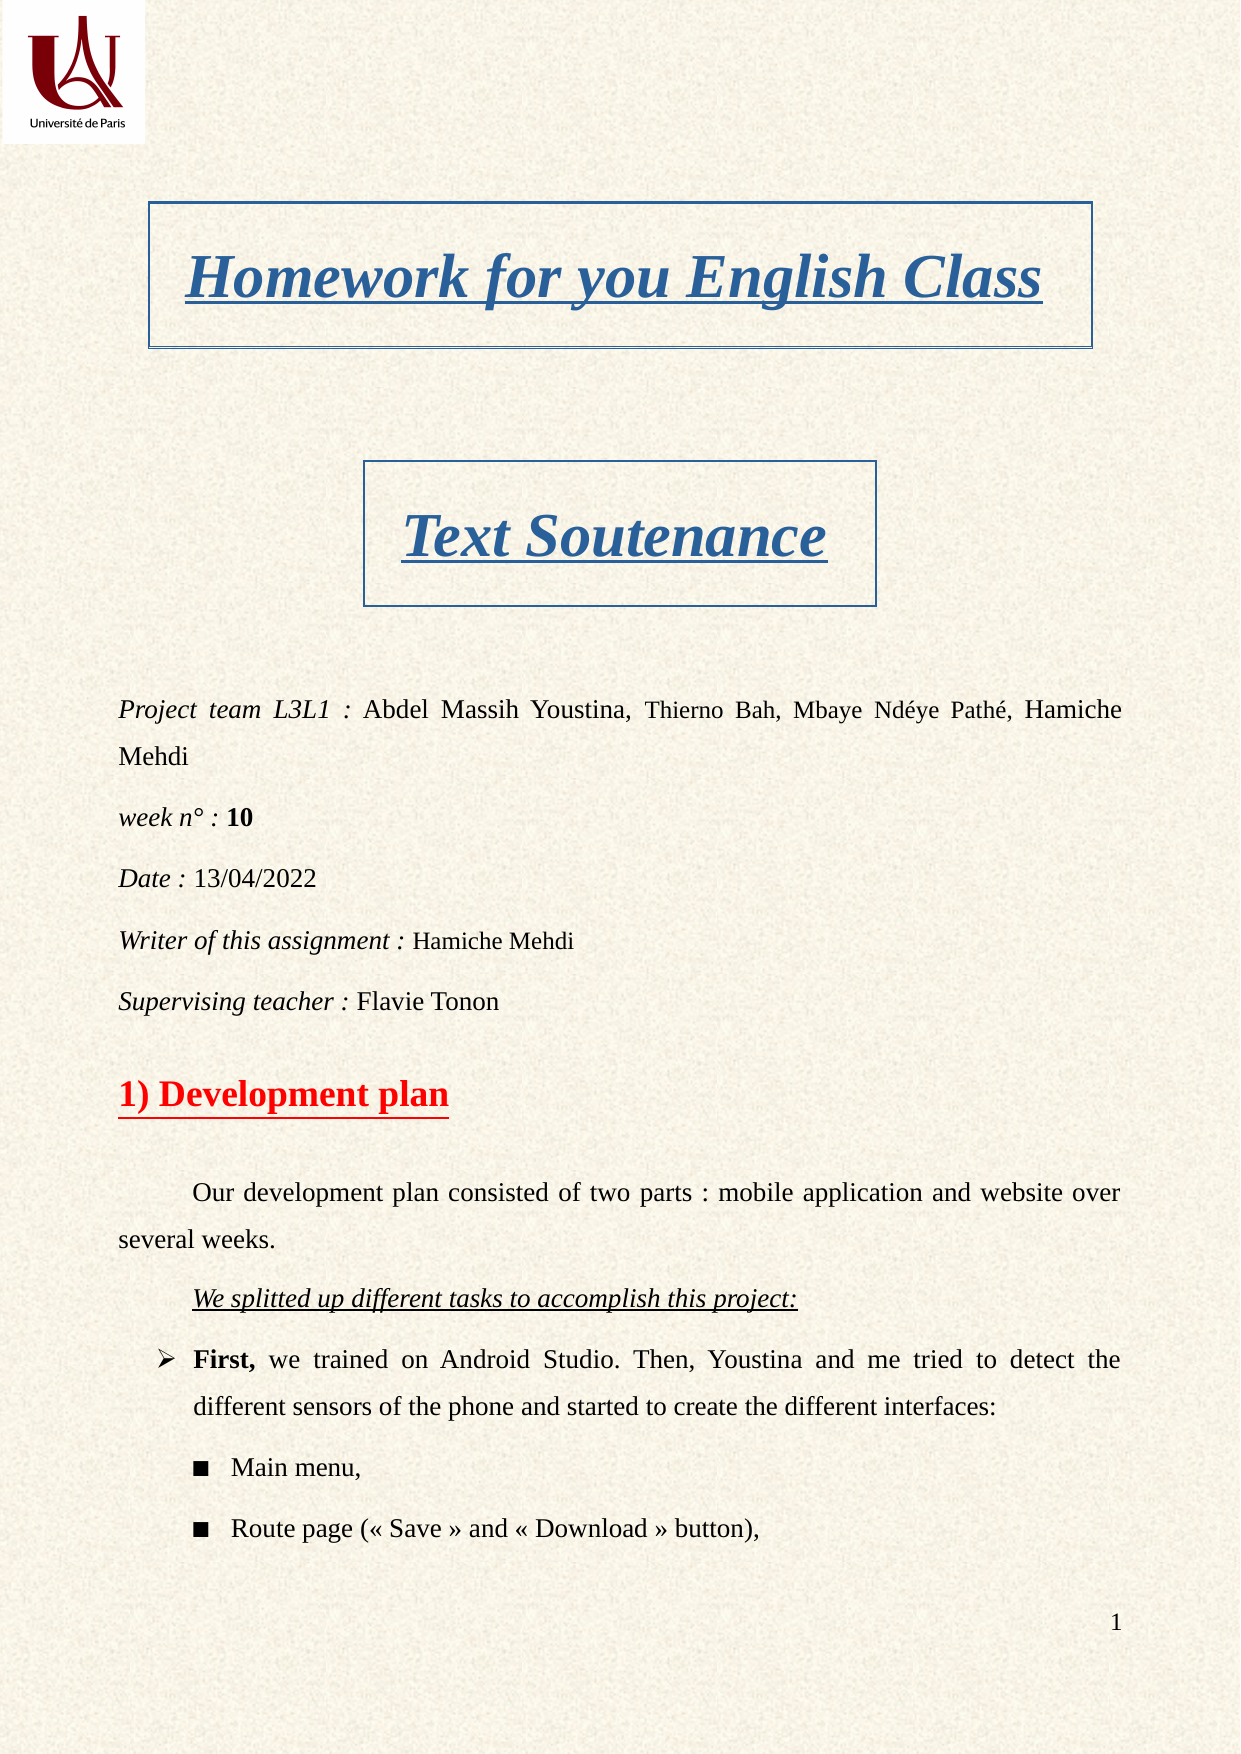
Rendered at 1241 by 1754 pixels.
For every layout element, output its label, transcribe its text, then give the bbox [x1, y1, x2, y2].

subtitle Our development plan consisted of two parts : mobile application and website over several weeks. [118, 1176, 1122, 1254]
title Text Soutenance [365, 462, 875, 605]
subtitle 1) Development plan [118, 1071, 1122, 1119]
text week n° : 10 [118, 801, 1122, 832]
title [1093, 201, 1122, 349]
text Supervising teacher : Flavie Tonon [118, 985, 1122, 1016]
list Route page (« Save » and « Download » button), [193, 1513, 1122, 1544]
title [118, 460, 363, 607]
title Homework for you English Class [150, 204, 1091, 346]
picture [0, 0, 1241, 1754]
list Main menu, [193, 1451, 1122, 1482]
list First, we trained on Android Studio. Then, Youstina and me tried to detect the different sensors of the phone and started to create the different interfaces: [156, 1343, 1122, 1421]
text Writer of this assignment : Hamiche Mehdi [118, 924, 1122, 955]
text Project team L3L1 : Abdel Massih Youstina, Thierno Bah, Mbaye Ndéye Pathé, Hamiche Mehdi [118, 693, 1122, 771]
text We splitted up different tasks to accomplish this project: [118, 1282, 1122, 1313]
text Date : 13/04/2022 [118, 863, 1122, 894]
title [118, 201, 148, 349]
title [877, 460, 1122, 607]
